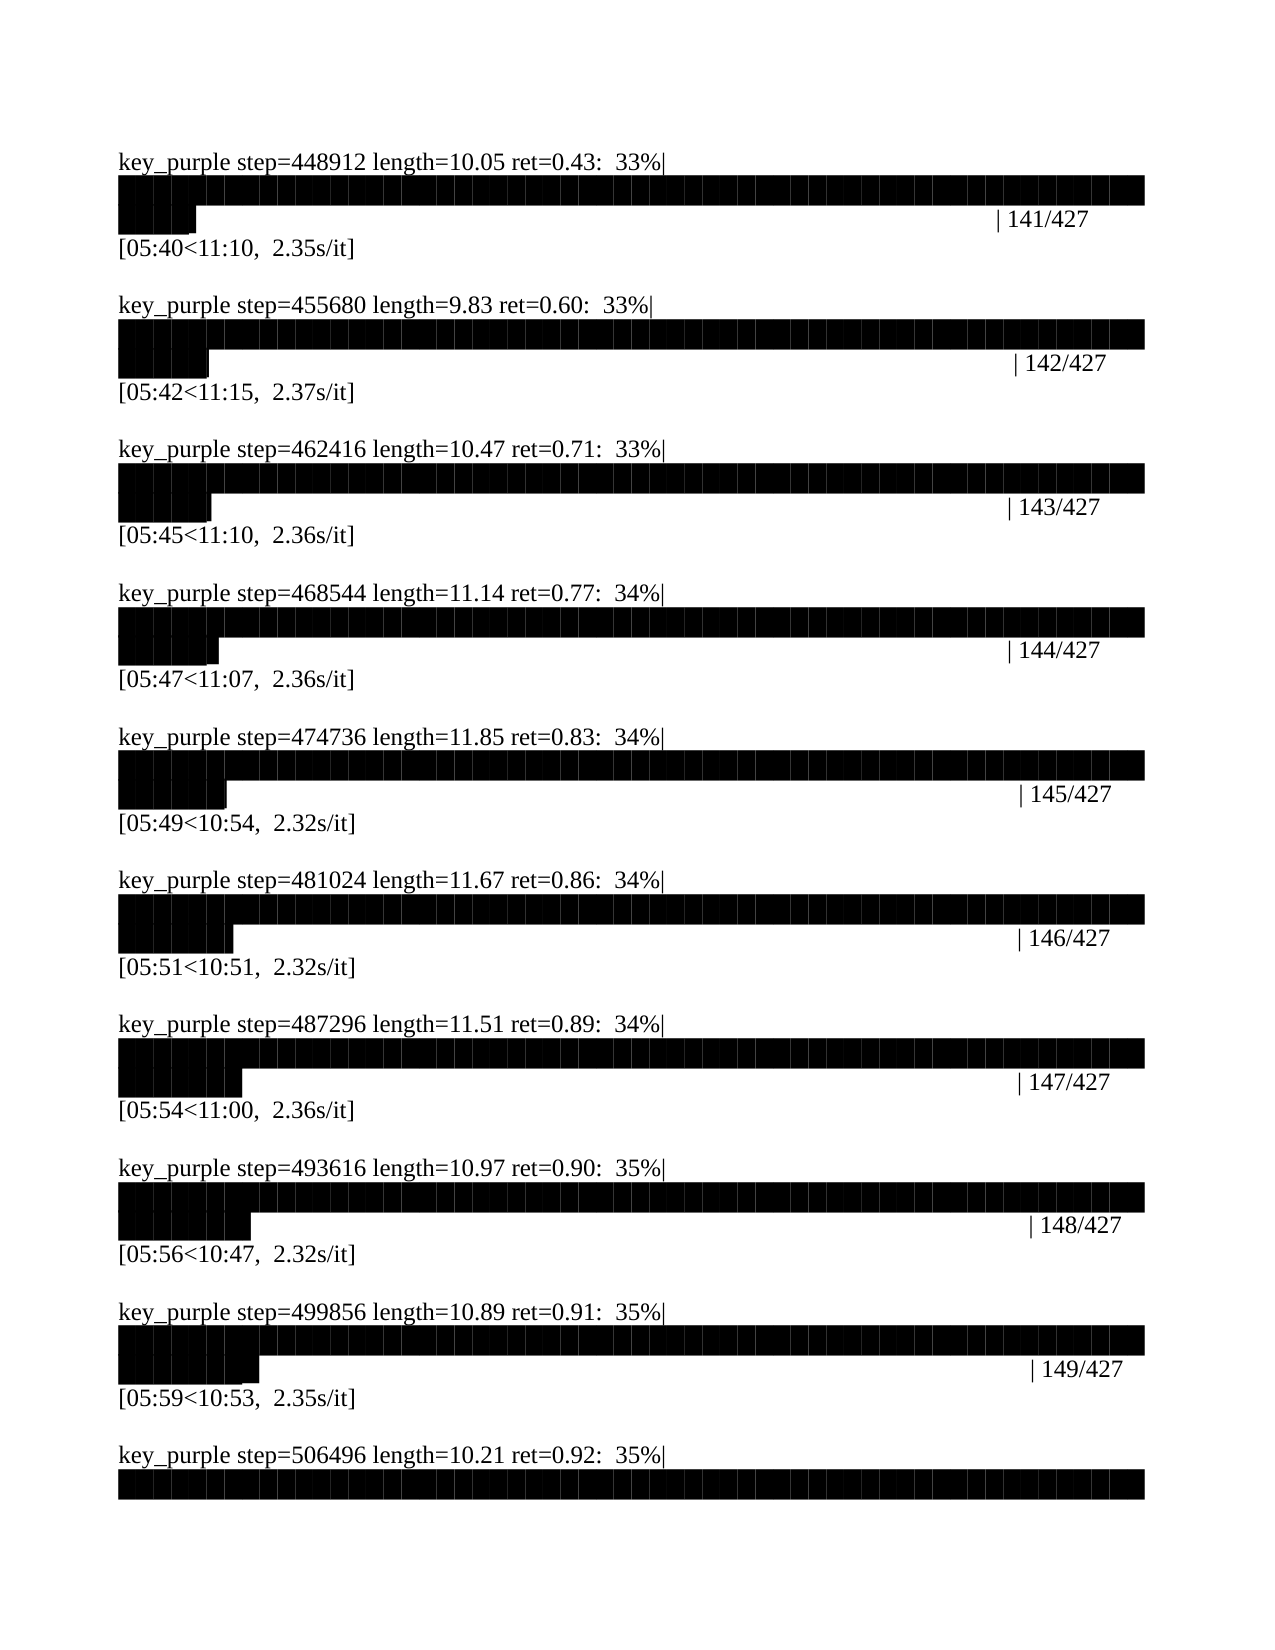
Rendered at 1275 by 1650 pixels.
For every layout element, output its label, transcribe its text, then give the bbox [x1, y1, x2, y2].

text key_purple step=448912 length=10.05 ret=0.43: 33%|██████████████████████████████████████████████████████████████▍ | 141/427 [05:40<11:10, 2.35s/it] [118, 147, 1157, 262]
text key_purple step=474736 length=11.85 ret=0.83: 34%|████████████████████████████████████████████████████████████████▏ | 145/427 [05:49<10:54, 2.32s/it] [118, 722, 1157, 837]
text key_purple step=506496 length=10.21 ret=0.92: 35%|██████████████████████████████████████████████████████████ [118, 1441, 1157, 1498]
text key_purple step=499856 length=10.89 ret=0.91: 35%|█████████████████████████████████████████████████████████████████▉ | 149/427 [05:59<10:53, 2.35s/it] [118, 1297, 1157, 1412]
text key_purple step=455680 length=9.83 ret=0.60: 33%|███████████████████████████████████████████████████████████████▏ | 142/427 [05:42<11:15, 2.37s/it] [118, 291, 1157, 406]
text key_purple step=493616 length=10.97 ret=0.90: 35%|█████████████████████████████████████████████████████████████████▌ | 148/427 [05:56<10:47, 2.32s/it] [118, 1153, 1157, 1268]
text key_purple step=468544 length=11.14 ret=0.77: 34%|███████████████████████████████████████████████████████████████▋ | 144/427 [05:47<11:07, 2.36s/it] [118, 578, 1157, 693]
text key_purple step=462416 length=10.47 ret=0.71: 33%|███████████████████████████████████████████████████████████████▎ | 143/427 [05:45<11:10, 2.36s/it] [118, 434, 1157, 549]
text key_purple step=481024 length=11.67 ret=0.86: 34%|████████████████████████████████████████████████████████████████▌ | 146/427 [05:51<10:51, 2.32s/it] [118, 866, 1157, 981]
text key_purple step=487296 length=11.51 ret=0.89: 34%|█████████████████████████████████████████████████████████████████ | 147/427 [05:54<11:00, 2.36s/it] [118, 1009, 1157, 1124]
